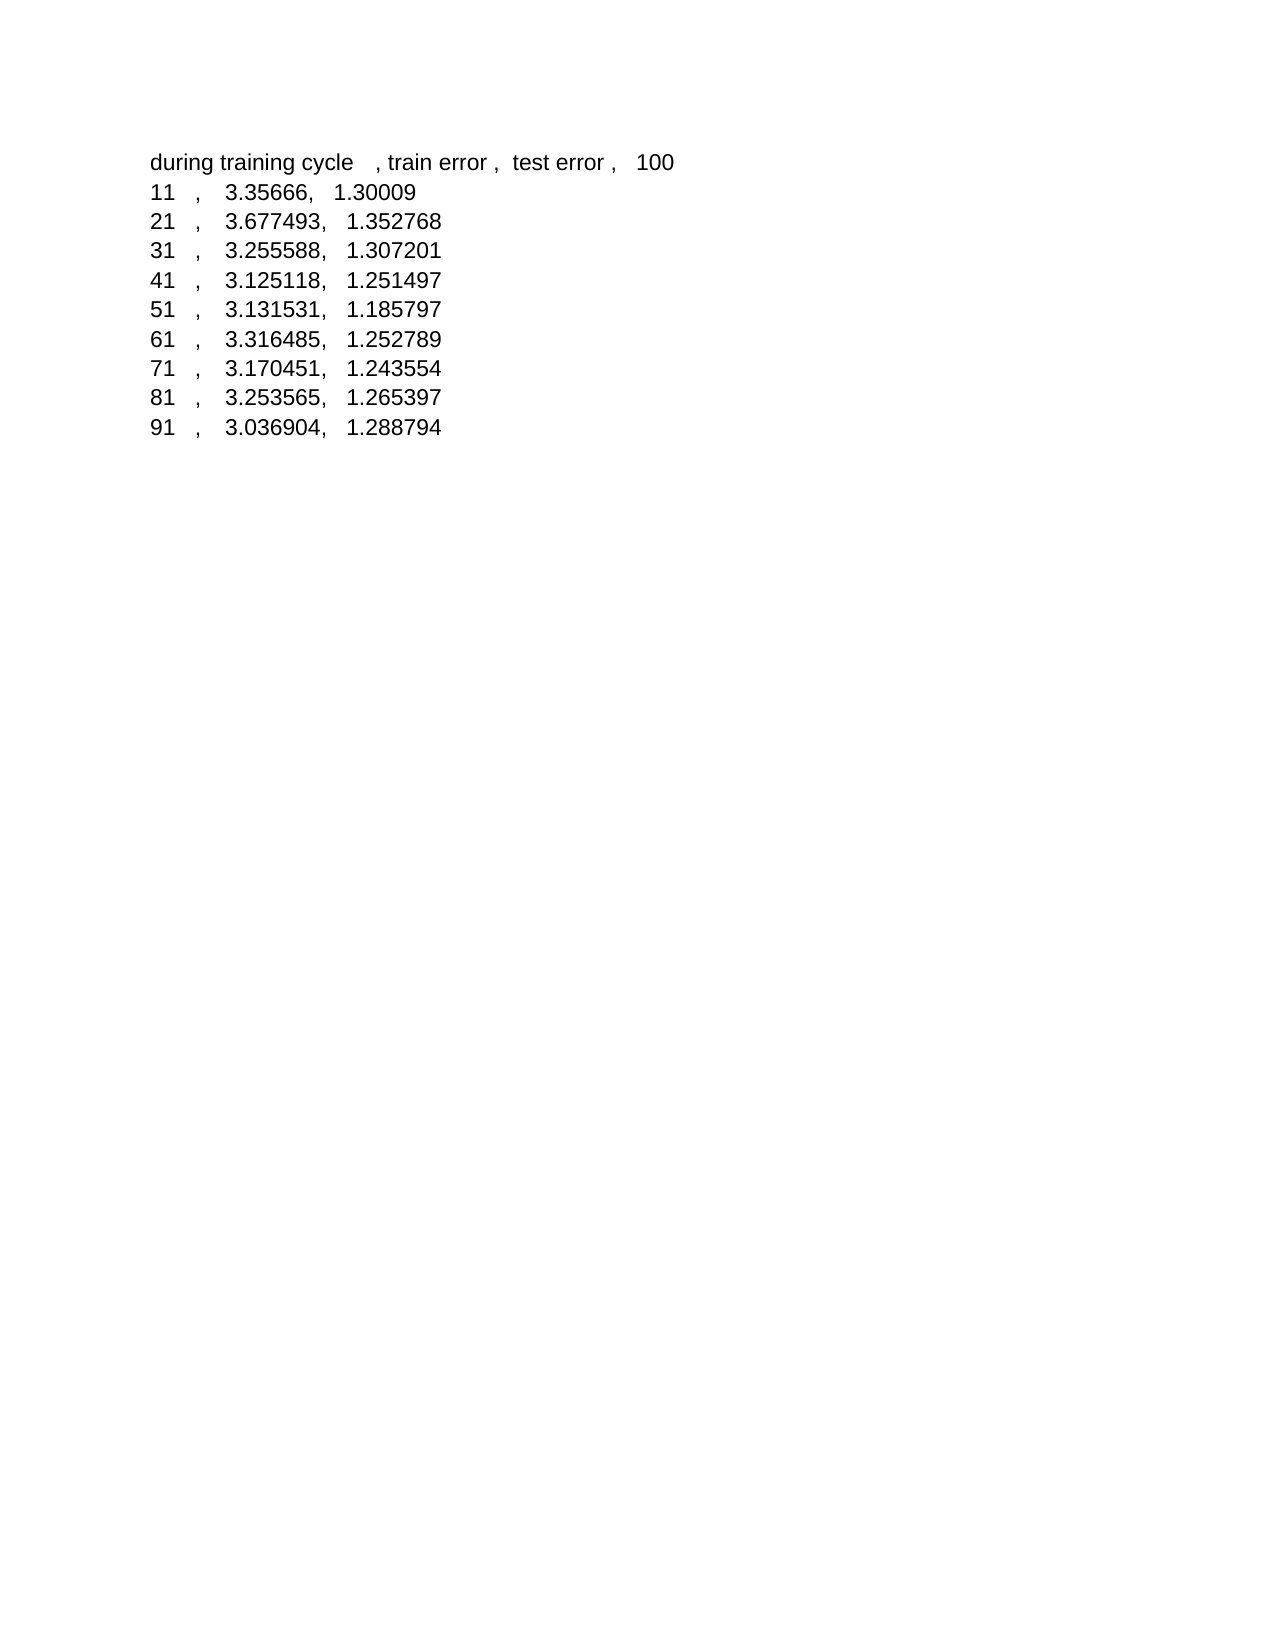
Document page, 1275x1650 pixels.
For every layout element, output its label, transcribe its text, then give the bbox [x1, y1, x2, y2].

text 11 , 3.35666, 1.30009 [150, 179, 1125, 205]
text 81 , 3.253565, 1.265397 [150, 385, 1125, 411]
text 21 , 3.677493, 1.352768 [150, 209, 1125, 234]
text 51 , 3.131531, 1.185797 [150, 297, 1125, 322]
text 61 , 3.316485, 1.252789 [150, 326, 1125, 352]
text 41 , 3.125118, 1.251497 [150, 267, 1125, 293]
text 71 , 3.170451, 1.243554 [150, 356, 1125, 381]
text during training cycle , train error , test error , 100 [150, 150, 1125, 176]
text 31 , 3.255588, 1.307201 [150, 238, 1125, 264]
text 91 , 3.036904, 1.288794 [150, 414, 1125, 440]
